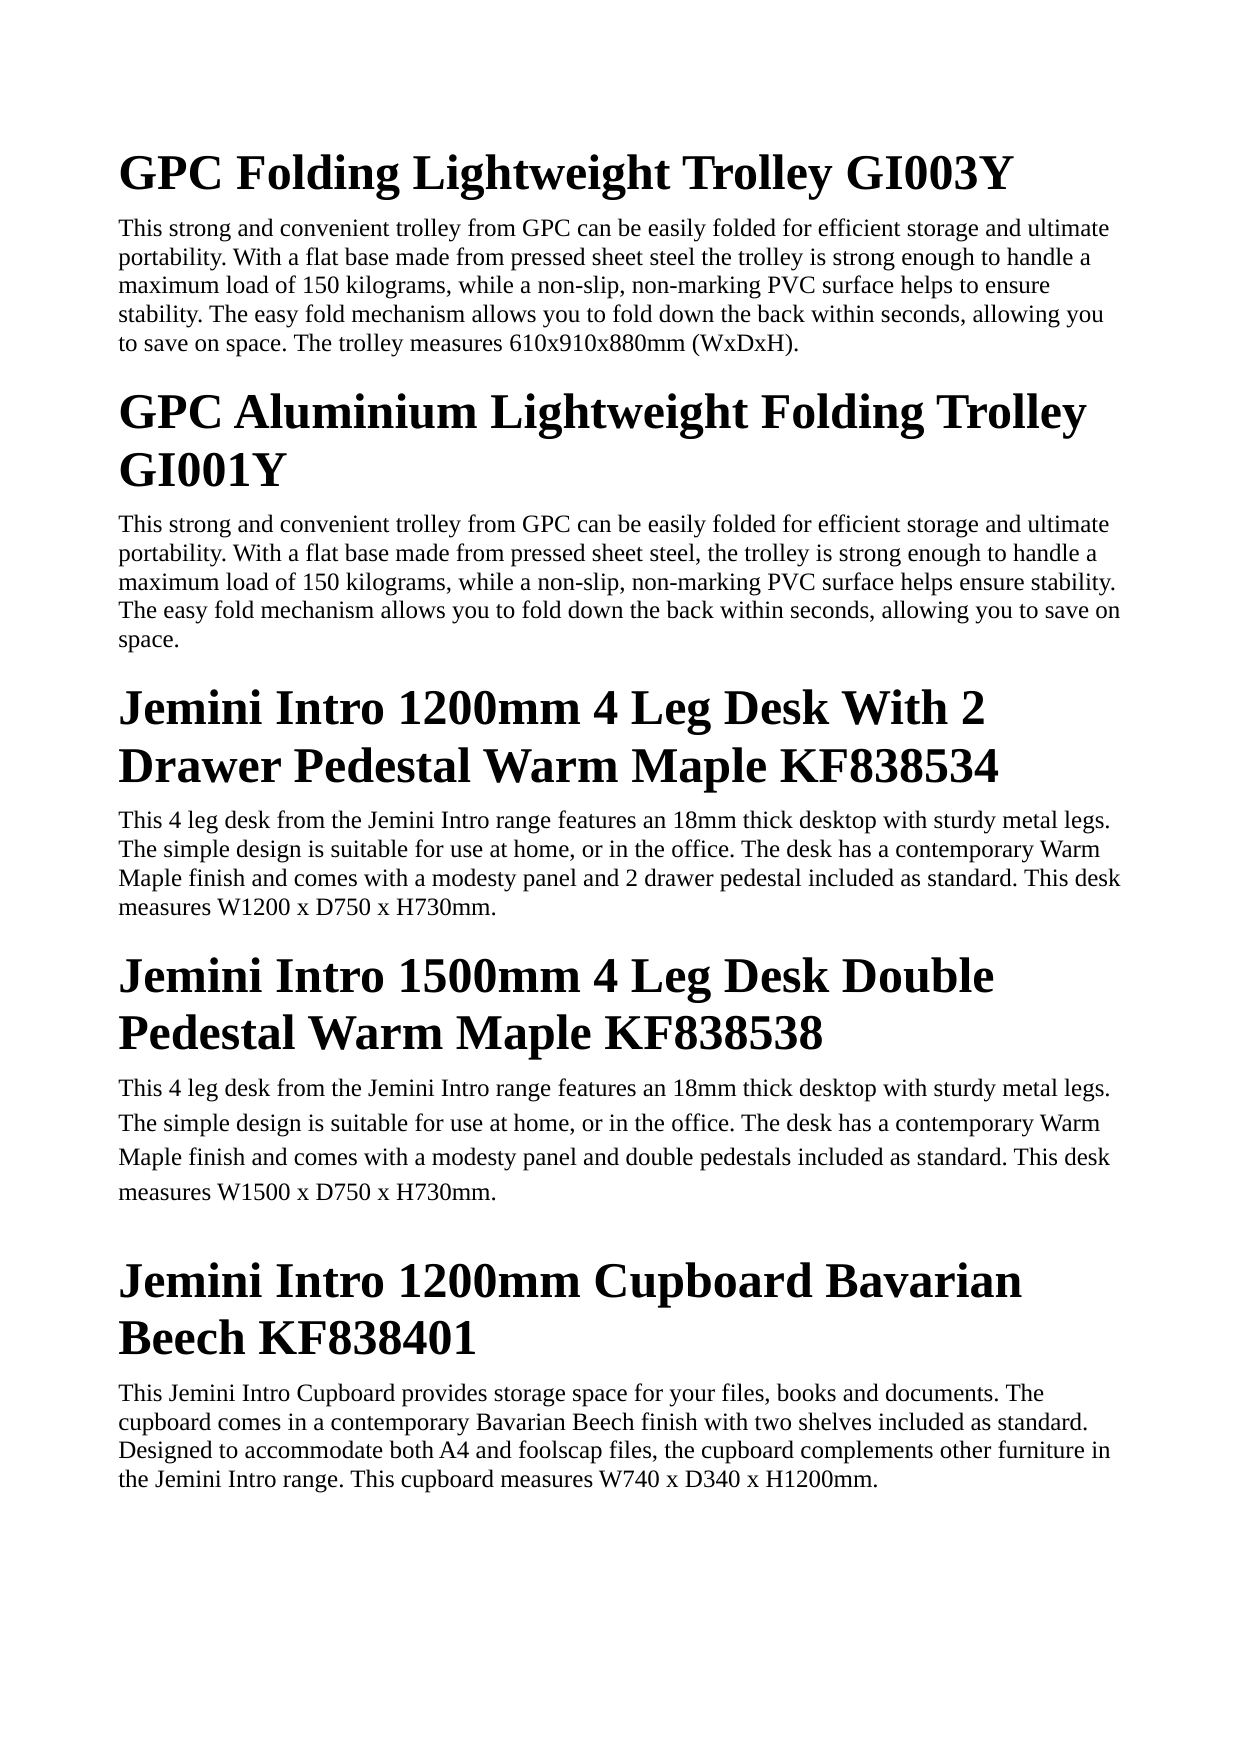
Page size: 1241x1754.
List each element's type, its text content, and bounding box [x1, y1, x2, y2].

text This strong and convenient trolley from GPC can be easily folded for efficient storage and ultimate portability. With a flat base made from pressed sheet steel the trolley is strong enough to handle a maximum load of 150 kilograms, while a non-slip, non-marking PVC surface helps to ensure stability. The easy fold mechanism allows you to fold down the back within seconds, allowing you to save on space. The trolley measures 610x910x880mm (WxDxH). [118, 213, 1122, 357]
subtitle Jemini Intro 1200mm 4 Leg Desk With 2 Drawer Pedestal Warm Maple KF838534 [118, 678, 1122, 793]
text This strong and convenient trolley from GPC can be easily folded for efficient storage and ultimate portability. With a flat base made from pressed sheet steel, the trolley is strong enough to handle a maximum load of 150 kilograms, while a non-slip, non-marking PVC surface helps ensure stability. The easy fold mechanism allows you to fold down the back within seconds, allowing you to save on space. [118, 509, 1122, 653]
subtitle GPC Aluminium Lightweight Folding Trolley GI001Y [118, 382, 1122, 497]
subtitle Jemini Intro 1200mm Cupboard Bavarian Beech KF838401 [118, 1251, 1122, 1366]
subtitle GPC Folding Lightweight Trolley GI003Y [118, 143, 1122, 201]
text This 4 leg desk from the Jemini Intro range features an 18mm thick desktop with sturdy metal legs. The simple design is suitable for use at home, or in the office. The desk has a contemporary Warm Maple finish and comes with a modesty panel and 2 drawer pedestal included as standard. This desk measures W1200 x D750 x H730mm. [118, 806, 1122, 921]
text This 4 leg desk from the Jemini Intro range features an 18mm thick desktop with sturdy metal legs. The simple design is suitable for use at home, or in the office. The desk has a contemporary Warm Maple finish and comes with a modesty panel and double pedestals included as standard. This desk measures W1500 x D750 x H730mm. [118, 1073, 1122, 1205]
subtitle Jemini Intro 1500mm 4 Leg Desk Double Pedestal Warm Maple KF838538 [118, 946, 1122, 1061]
text This Jemini Intro Cupboard provides storage space for your files, books and documents. The cupboard comes in a contemporary Bavarian Beech finish with two shelves included as standard. Designed to accommodate both A4 and foolscap files, the cupboard complements other furniture in the Jemini Intro range. This cupboard measures W740 x D340 x H1200mm. [118, 1378, 1122, 1493]
